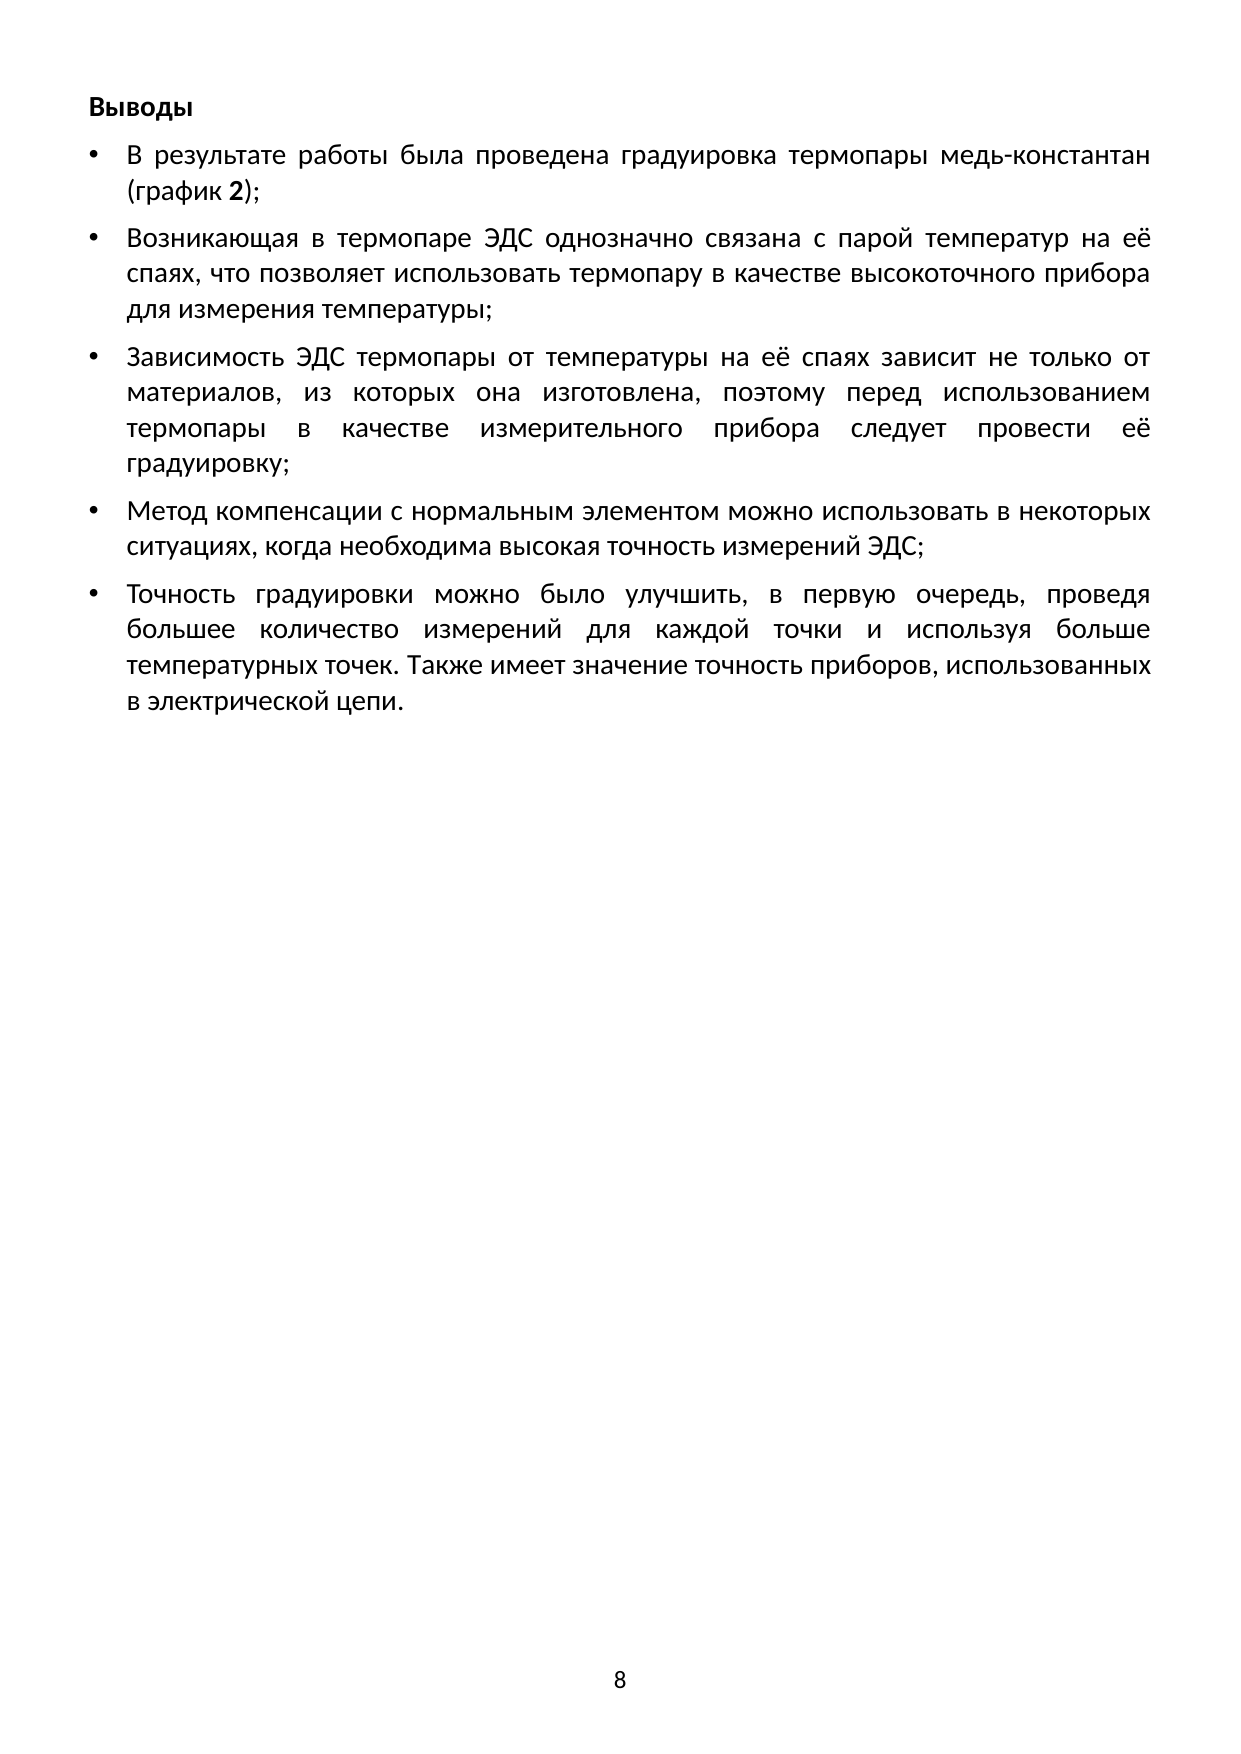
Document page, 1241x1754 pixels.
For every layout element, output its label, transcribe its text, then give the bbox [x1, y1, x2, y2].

list Зависимость ЭДС термопары от температуры на её спаях зависит не только от материалов, из которых она изготовлена, поэтому перед использованием термопары в качестве измерительного прибора следует провести её градуировку; [88, 338, 1152, 480]
list Возникающая в термопаре ЭДС однозначно связана с парой температур на её спаях, что позволяет использовать термопару в качестве высокоточного прибора для измерения температуры; [88, 219, 1152, 326]
text Выводы [88, 88, 1152, 124]
list Точность градуировки можно было улучшить, в первую очередь, проведя большее количество измерений для каждой точки и используя больше температурных точек. Также имеет значение точность приборов, использованных в электрической цепи. [88, 575, 1152, 717]
list Метод компенсации с нормальным элементом можно использовать в некоторых ситуациях, когда необходима высокая точность измерений ЭДС; [88, 492, 1152, 563]
list В результате работы была проведена градуировка термопары медь-константан (график 2); [88, 136, 1152, 207]
